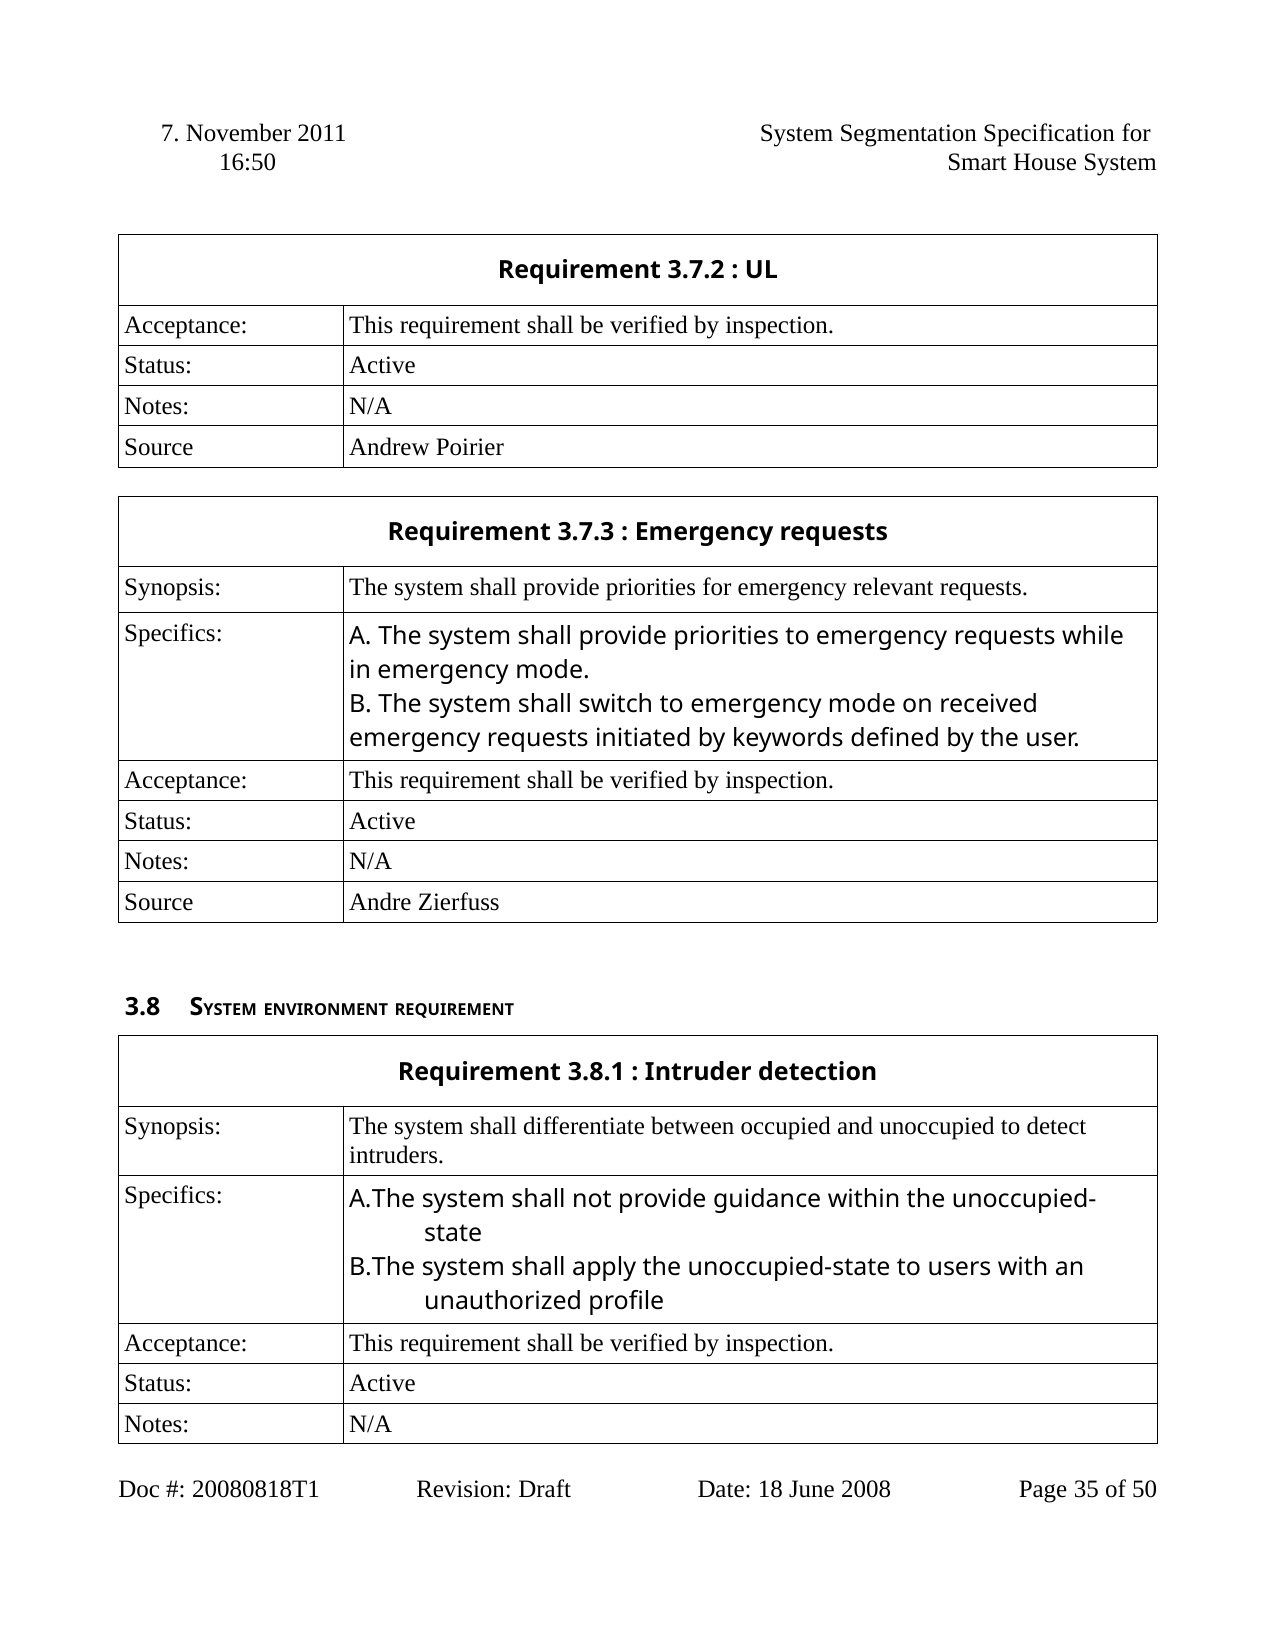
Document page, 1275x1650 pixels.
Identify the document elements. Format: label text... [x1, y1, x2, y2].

table_cell N/A [344, 386, 1157, 425]
table_cell This requirement shall be verified by inspection. [344, 306, 1157, 345]
table_header Requirement 3.7.3 : Emergency requests [119, 497, 1157, 566]
table_cell A. The system shall provide priorities to emergency requests while in emergency mode. B. The system shall switch to emergency mode on received emergency requests initiated by keywords defined by the user. [344, 613, 1157, 760]
table_cell N/A [344, 1404, 1157, 1443]
table_cell Notes: [119, 386, 343, 425]
table_cell Source [119, 882, 343, 922]
table_cell N/A [344, 841, 1157, 881]
table_cell Andre Zierfuss [344, 882, 1157, 922]
table_cell Andrew Poirier [344, 426, 1157, 467]
table_cell This requirement shall be verified by inspection. [344, 761, 1157, 800]
table_cell The system shall provide priorities for emergency relevant requests. [344, 567, 1157, 612]
table_cell Acceptance: [119, 761, 343, 800]
table_cell Status: [119, 801, 343, 840]
table_cell This requirement shall be verified by inspection. [344, 1324, 1157, 1363]
table_header Requirement 3.7.2 : UL [119, 235, 1157, 304]
table_cell Acceptance: [119, 1324, 343, 1363]
table_cell Specifics: [119, 613, 343, 760]
table_cell The system shall not provide guidance within the unoccupied-state The system shall apply the unoccupied-state to users with an unauthorized profile [344, 1176, 1157, 1322]
table_cell Notes: [119, 1404, 343, 1443]
subtitle System environment requirement [118, 988, 1157, 1022]
table_cell Specifics: [119, 1176, 343, 1322]
table_header Requirement 3.8.1 : Intruder detection [119, 1036, 1157, 1106]
table_cell Active [344, 346, 1157, 385]
table_cell Synopsis: [119, 1107, 343, 1174]
table_cell Status: [119, 346, 343, 385]
table_cell Status: [119, 1364, 343, 1403]
table_cell Notes: [119, 841, 343, 881]
table_cell Source [119, 426, 343, 467]
table_cell Acceptance: [119, 306, 343, 345]
table_cell Active [344, 1364, 1157, 1403]
table_cell The system shall differentiate between occupied and unoccupied to detect intruders. [344, 1107, 1157, 1174]
table_cell Synopsis: [119, 567, 343, 612]
table_cell Active [344, 801, 1157, 840]
